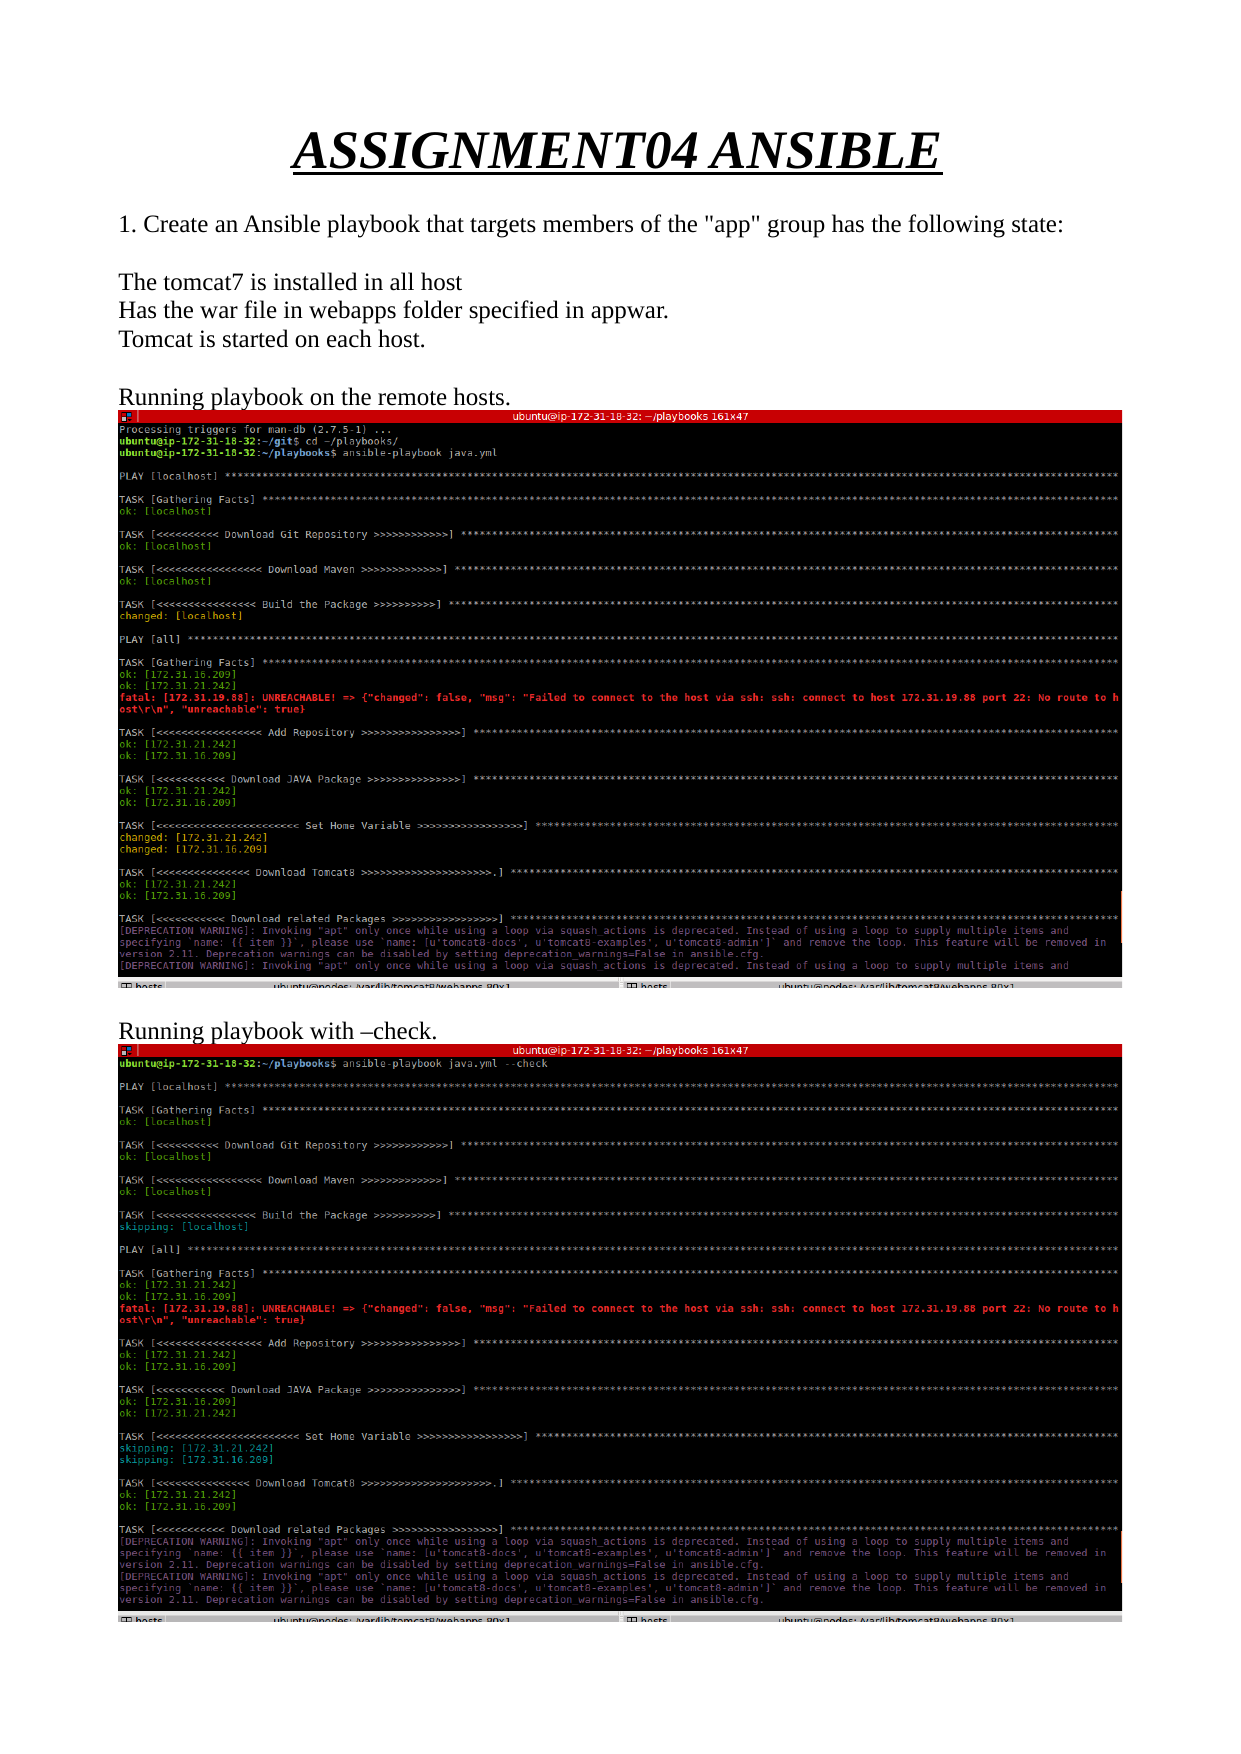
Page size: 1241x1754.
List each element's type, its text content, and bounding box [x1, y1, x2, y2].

text Running playbook with –check. [118, 1016, 1122, 1044]
text 1. Create an Ansible playbook that targets members of the "app" group has the following state: [118, 209, 1122, 238]
picture [118, 1044, 1123, 1622]
text Running playbook on the remote hosts. [118, 382, 1122, 410]
text Has the war file in webapps folder specified in appwar. [118, 295, 1122, 324]
text The tomcat7 is installed in all host [118, 267, 1122, 295]
text ASSIGNMENT04 ANSIBLE [118, 118, 1122, 180]
text Tomcat is started on each host. [118, 324, 1122, 353]
picture [118, 410, 1123, 988]
